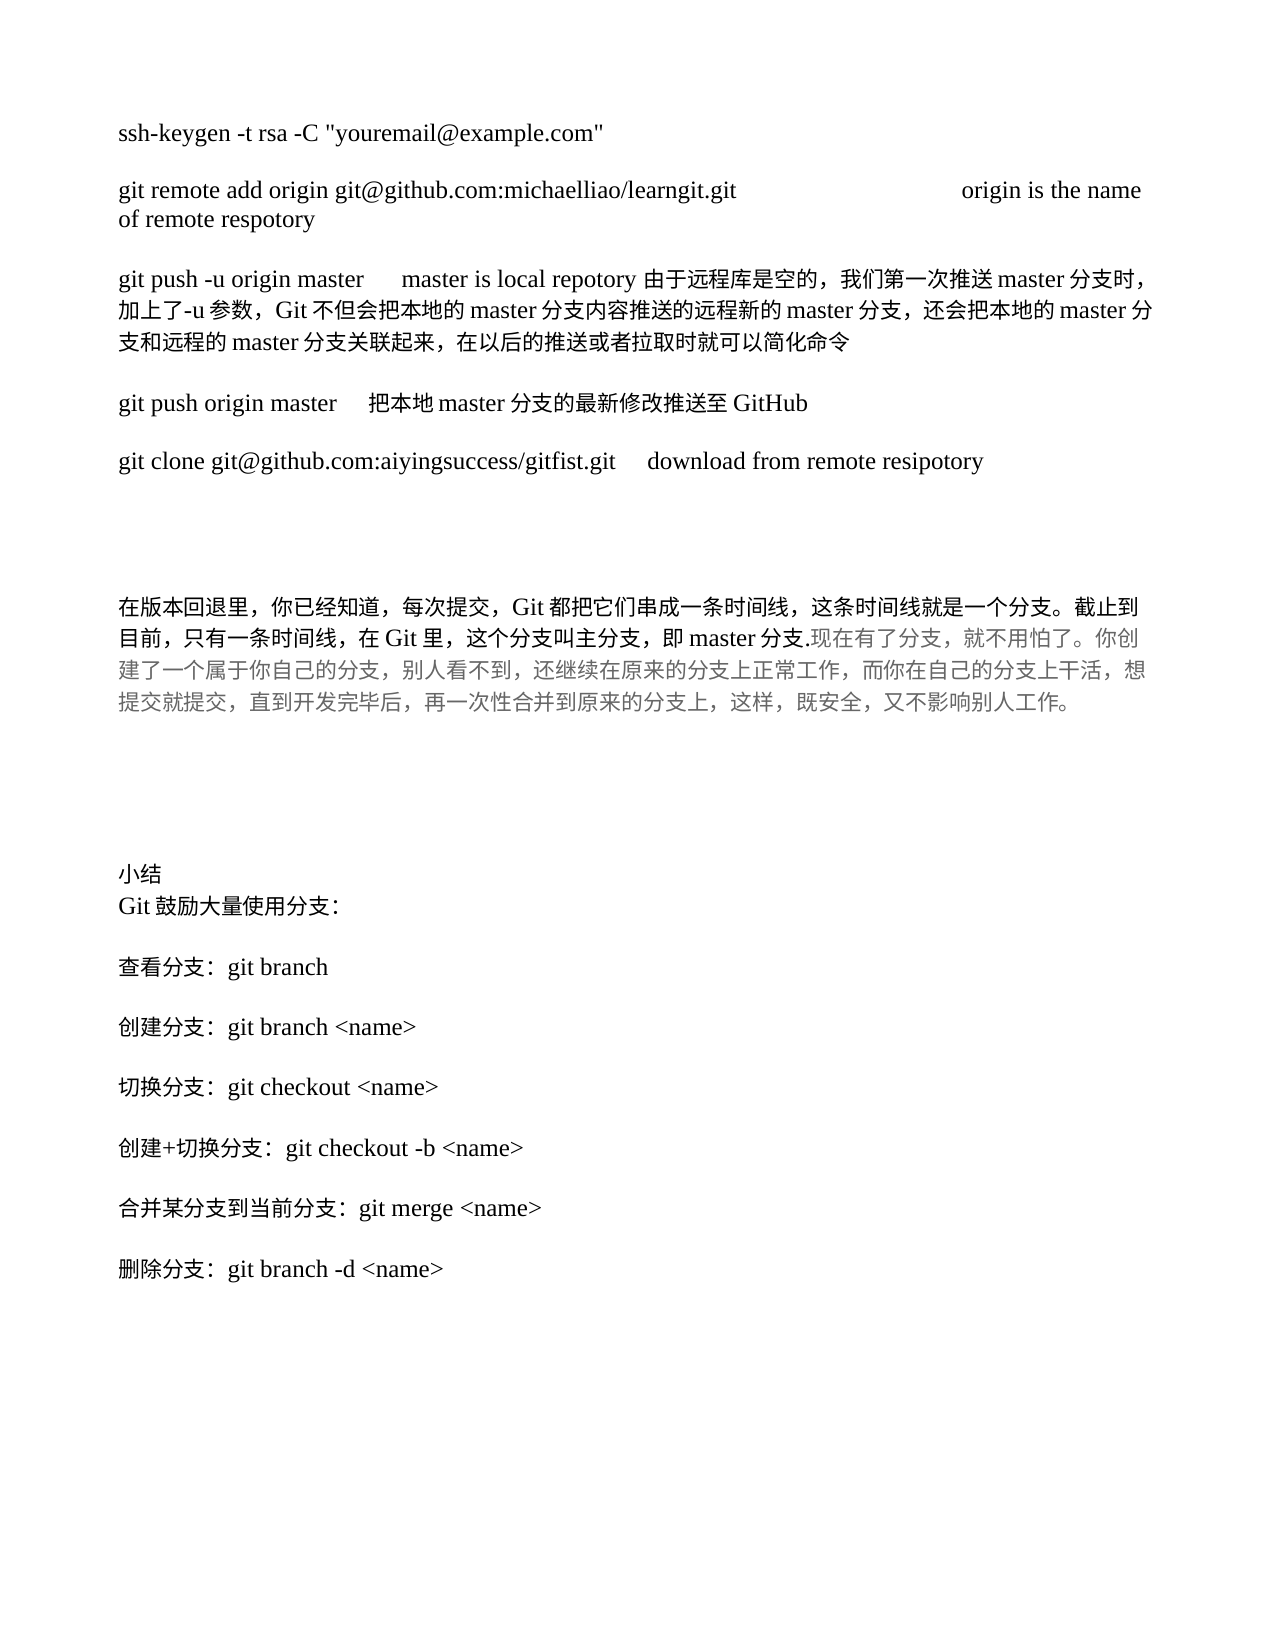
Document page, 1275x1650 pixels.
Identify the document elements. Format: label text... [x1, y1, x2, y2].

text 合并某分支到当前分支：git merge <name> [118, 1191, 1157, 1223]
text git push -u origin master master is local repotory 由于远程库是空的，我们第一次推送master分支时，加上了-u参数，Git不但会把本地的master分支内容推送的远程新的master分支，还会把本地的master分支和远程的master分支关联起来，在以后的推送或者拉取时就可以简化命令 [118, 262, 1157, 357]
text git clone git@github.com:aiyingsuccess/gitfist.git download from remote resipotory [118, 446, 1157, 475]
text git remote add origin git@github.com:michaelliao/learngit.git origin is the name of remote respotory [118, 176, 1157, 233]
text Git鼓励大量使用分支： [118, 889, 1157, 921]
text ssh-keygen -t rsa -C "youremail@example.com" [118, 118, 1157, 147]
text 创建分支：git branch <name> [118, 1010, 1157, 1042]
text 在版本回退里，你已经知道，每次提交，Git都把它们串成一条时间线，这条时间线就是一个分支。截止到目前，只有一条时间线，在Git里，这个分支叫主分支，即master分支.现在有了分支，就不用怕了。你创建了一个属于你自己的分支，别人看不到，还继续在原来的分支上正常工作，而你在自己的分支上干活，想提交就提交，直到开发完毕后，再一次性合并到原来的分支上，这样，既安全，又不影响别人工作。 [118, 590, 1157, 716]
text 删除分支：git branch -d <name> [118, 1252, 1157, 1283]
text 创建+切换分支：git checkout -b <name> [118, 1131, 1157, 1162]
text 查看分支：git branch [118, 949, 1157, 981]
text git push origin master 把本地master分支的最新修改推送至GitHub [118, 386, 1157, 417]
text 小结 [118, 857, 1157, 889]
text 切换分支：git checkout <name> [118, 1070, 1157, 1102]
